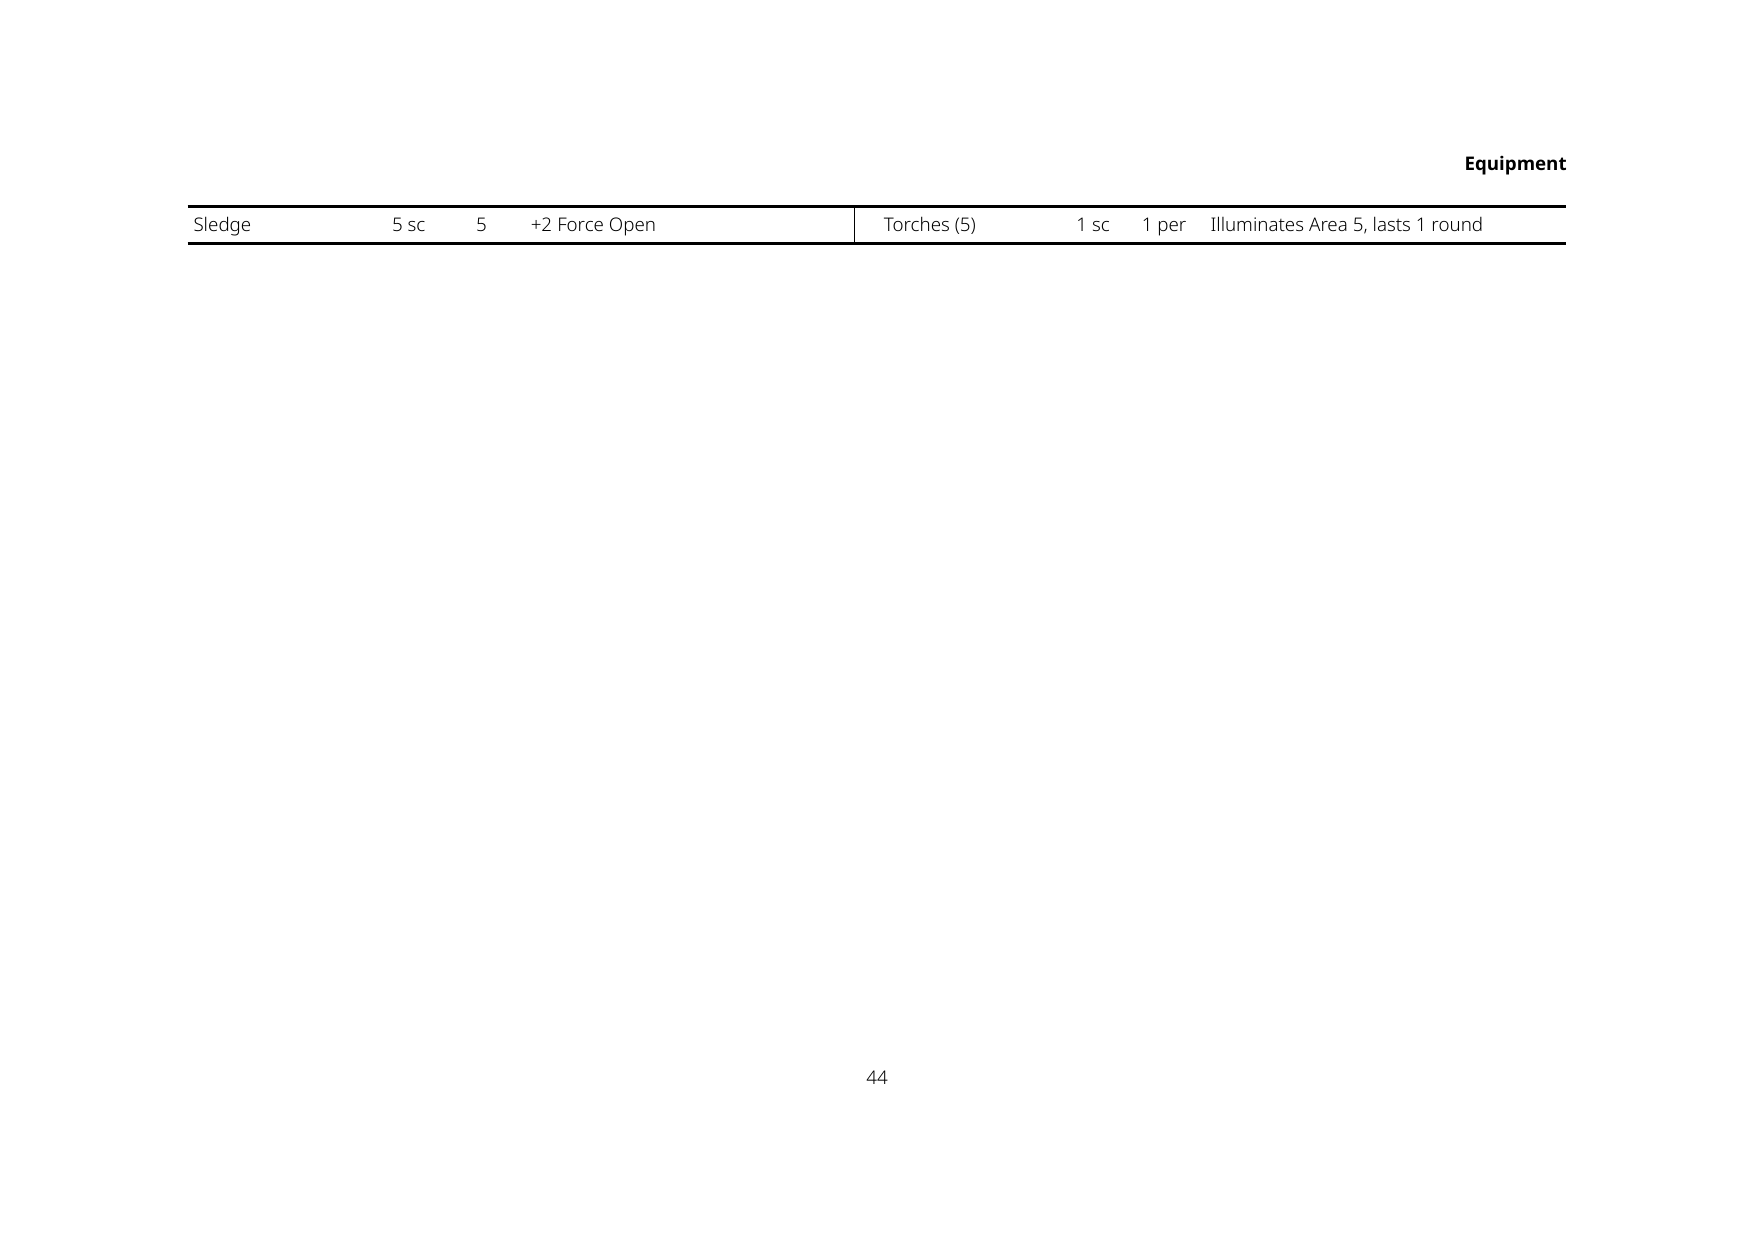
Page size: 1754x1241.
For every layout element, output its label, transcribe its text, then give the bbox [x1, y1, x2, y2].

table_cell 1 sc [1063, 208, 1123, 242]
table_cell Sledge [188, 208, 379, 242]
table_cell 1 per [1123, 208, 1204, 242]
table_cell 5 sc [380, 208, 437, 242]
table_cell Torches (5) [878, 208, 1062, 242]
table_cell +2 Force Open [525, 208, 854, 242]
table_cell 5 [438, 208, 525, 242]
table_cell [855, 208, 878, 242]
table_cell Illuminates Area 5, lasts 1 round [1205, 208, 1566, 242]
